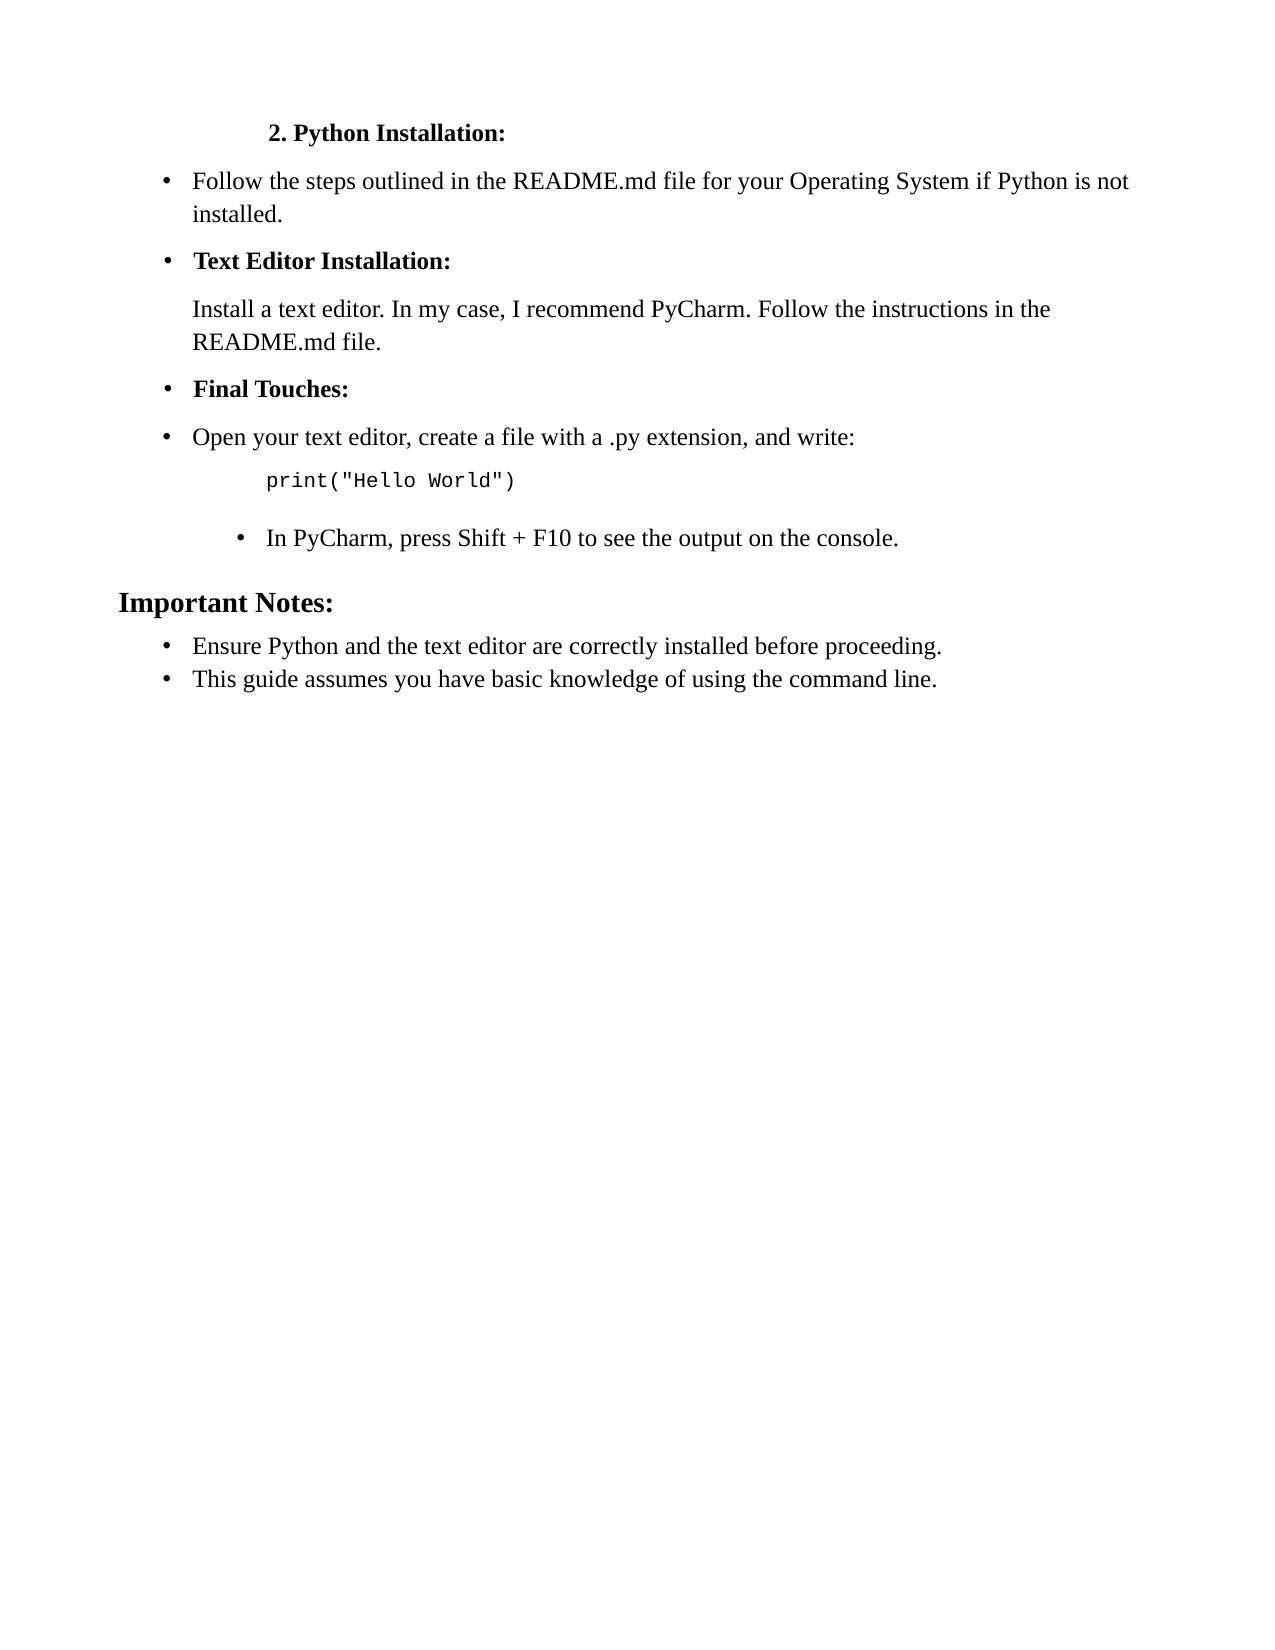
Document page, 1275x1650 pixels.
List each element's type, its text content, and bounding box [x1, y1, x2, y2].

list Ensure Python and the text editor are correctly installed before proceeding. [162, 631, 1157, 660]
subtitle Important Notes: [118, 585, 1157, 619]
list Install a text editor. In my case, I recommend PyCharm. Follow the instructions in the README.md file. [162, 294, 1157, 356]
list Text Editor Installation: [164, 246, 1157, 275]
list Final Touches: [164, 374, 1157, 403]
list In PyCharm, press Shift + F10 to see the output on the console. [236, 523, 1157, 552]
list 2. Python Installation: [231, 118, 1157, 147]
list print("Hello World") [236, 470, 1157, 493]
list This guide assumes you have basic knowledge of using the command line. [162, 664, 1157, 693]
list Open your text editor, create a file with a .py extension, and write: [162, 422, 1157, 451]
list Follow the steps outlined in the README.md file for your Operating System if Python is not installed. [162, 166, 1157, 227]
